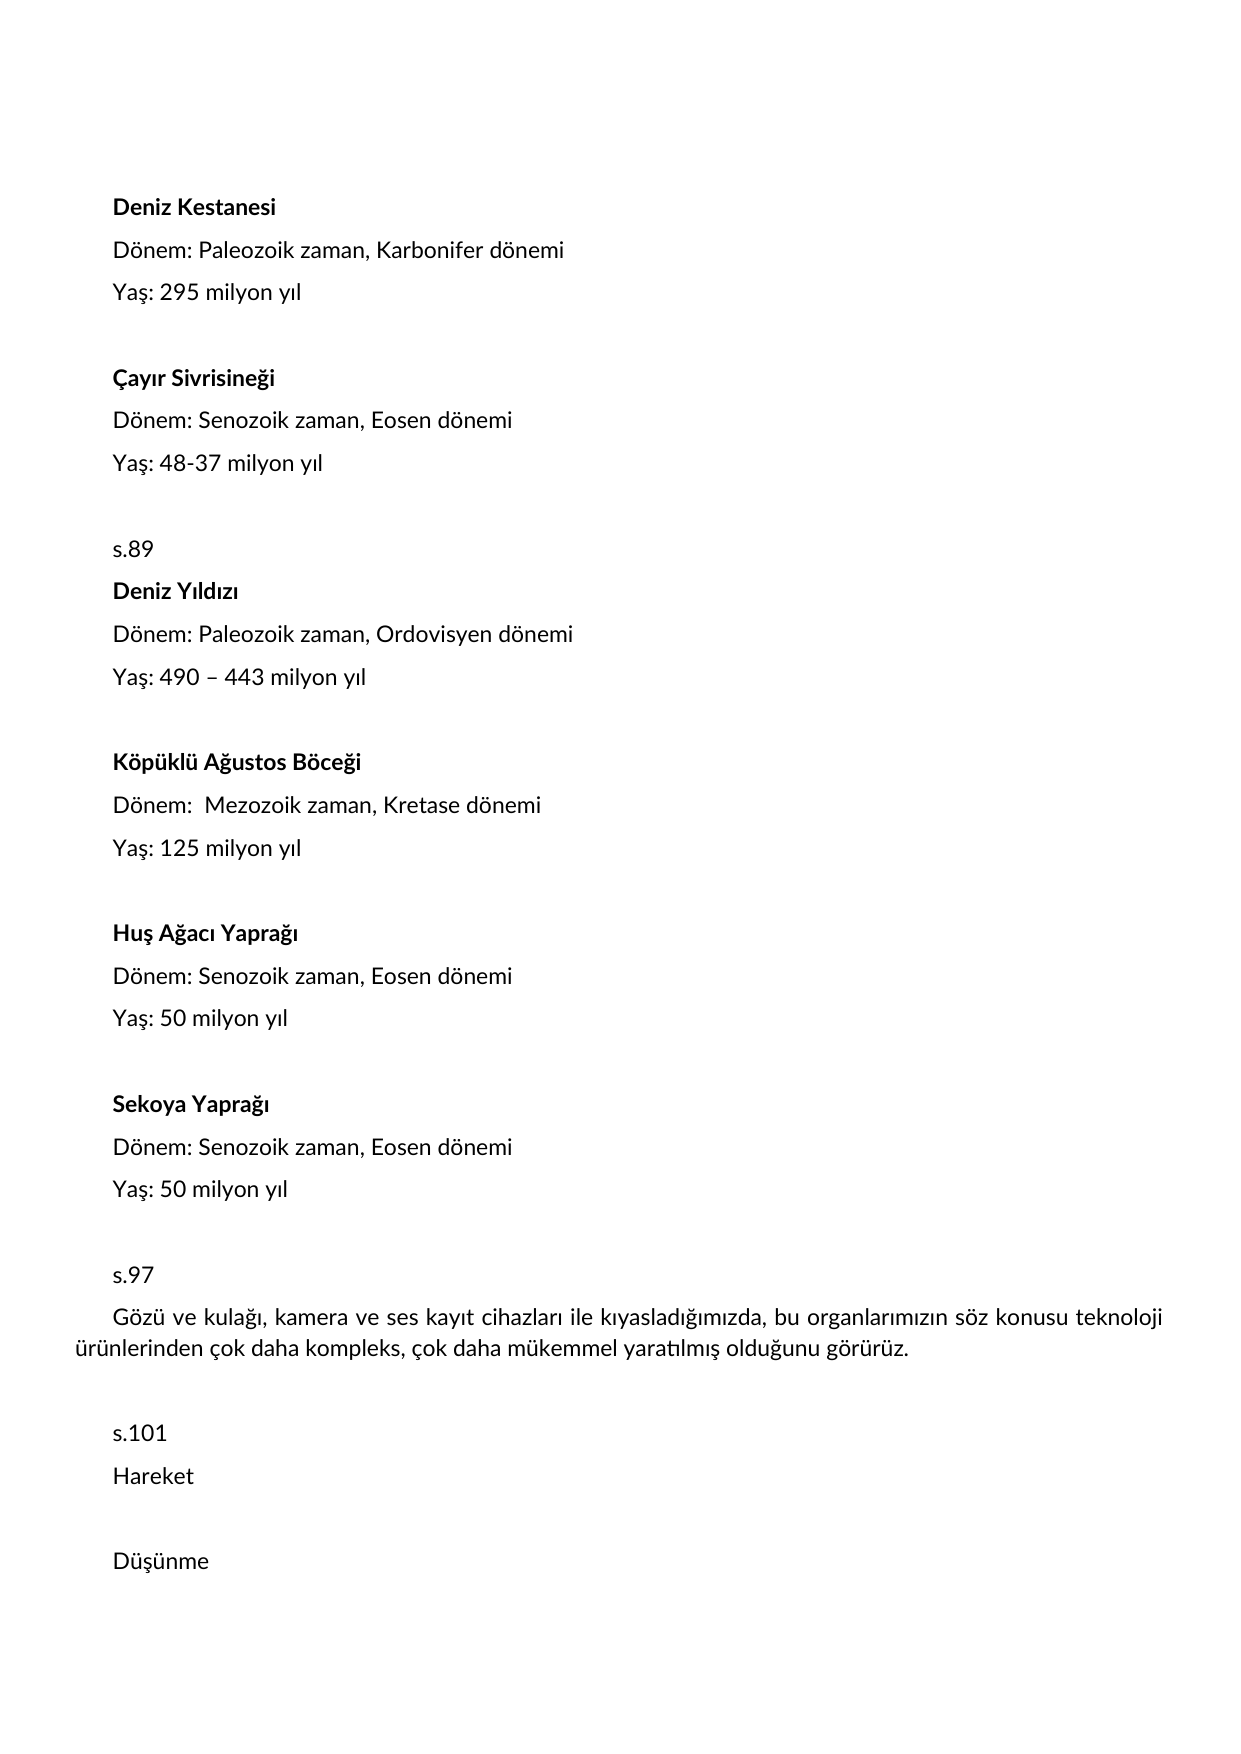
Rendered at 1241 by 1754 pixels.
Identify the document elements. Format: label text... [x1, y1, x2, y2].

text Yaş: 50 milyon yıl [75, 1175, 1165, 1202]
text Yaş: 490 – 443 milyon yıl [75, 662, 1165, 690]
text Dönem: Mezozoik zaman, Kretase dönemi [75, 791, 1165, 818]
text Yaş: 50 milyon yıl [75, 1004, 1165, 1032]
text Yaş: 48-37 milyon yıl [75, 449, 1165, 476]
text Deniz Kestanesi [75, 193, 1165, 220]
text s.89 [75, 534, 1165, 562]
text Çayır Sivrisineği [75, 363, 1165, 391]
text Köpüklü Ağustos Böceği [75, 748, 1165, 775]
text s.97 [75, 1260, 1165, 1288]
text Dönem: Senozoik zaman, Eosen dönemi [75, 1132, 1165, 1160]
text Yaş: 125 milyon yıl [75, 833, 1165, 861]
text Gözü ve kulağı, kamera ve ses kayıt cihazları ile kıyasladığımızda, bu organlarımızın söz konusu teknoloji ürünlerinden çok daha kompleks, çok daha mükemmel yaratılmış olduğunu görürüz. [75, 1303, 1165, 1361]
text Sekoya Yaprağı [75, 1089, 1165, 1117]
text Dönem: Paleozoik zaman, Karbonifer dönemi [75, 235, 1165, 263]
text Dönem: Paleozoik zaman, Ordovisyen dönemi [75, 620, 1165, 647]
text Düşünme [75, 1547, 1165, 1574]
text Dönem: Senozoik zaman, Eosen dönemi [75, 406, 1165, 434]
text s.101 [75, 1419, 1165, 1446]
text Deniz Yıldızı [75, 577, 1165, 604]
text Dönem: Senozoik zaman, Eosen dönemi [75, 961, 1165, 989]
text Yaş: 295 milyon yıl [75, 278, 1165, 306]
text Hareket [75, 1461, 1165, 1489]
text Huş Ağacı Yaprağı [75, 919, 1165, 946]
